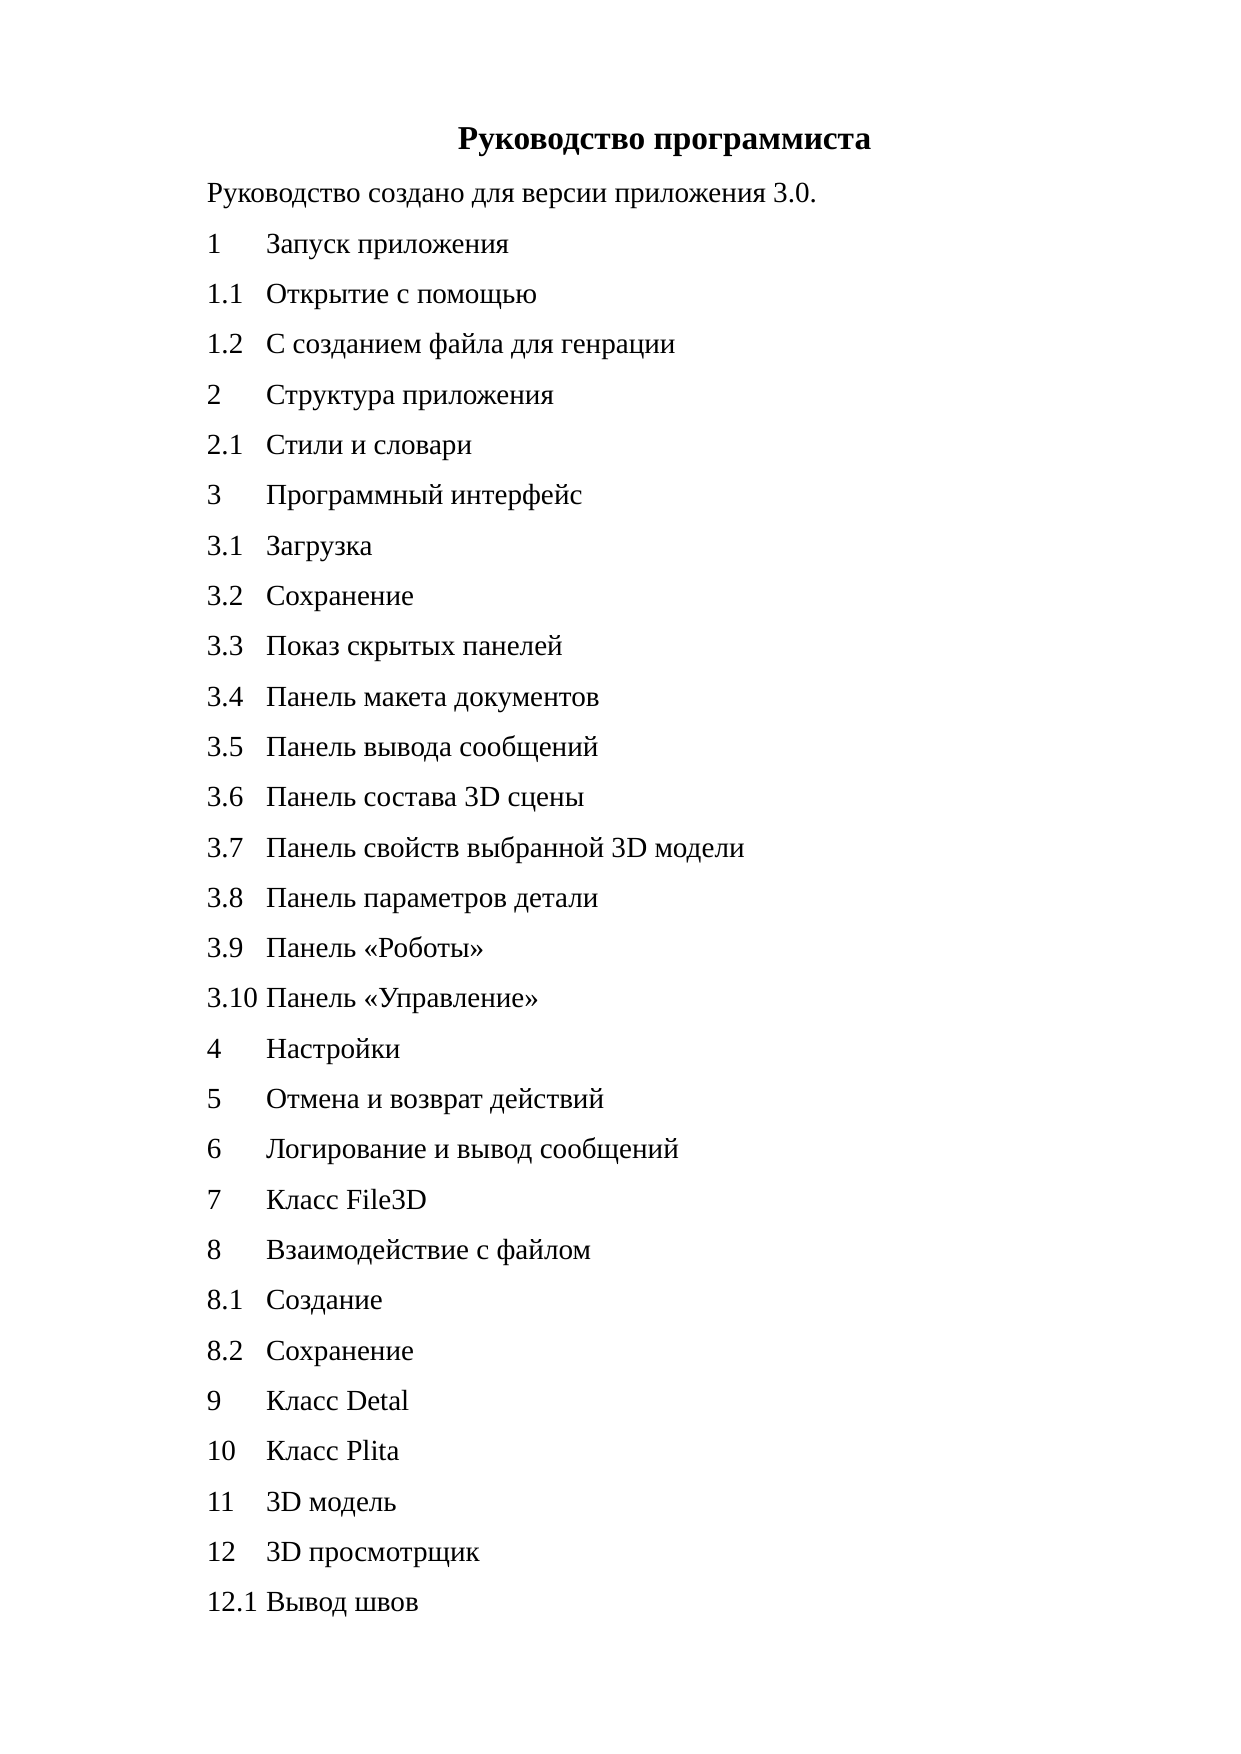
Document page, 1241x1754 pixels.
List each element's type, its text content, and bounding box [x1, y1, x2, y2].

list Загрузка [118, 528, 1122, 561]
list Класс Plita [118, 1433, 1122, 1467]
list Вывод швов [118, 1584, 1122, 1618]
list Запуск приложения [118, 226, 1122, 259]
list Логирование и вывод сообщений [118, 1132, 1122, 1165]
list Отмена и возврат действий [118, 1081, 1122, 1115]
list Панель свойств выбранной 3D модели [118, 830, 1122, 863]
list Показ скрытых панелей [118, 628, 1122, 662]
list Панель состава 3D сцены [118, 779, 1122, 813]
list Взаимодействие с файлом [118, 1232, 1122, 1266]
list Панель параметров детали [118, 880, 1122, 913]
list Сохранение [118, 1333, 1122, 1366]
list Сохранение [118, 578, 1122, 612]
list С созданием файла для генрации [118, 327, 1122, 360]
list Открытие с помощью [118, 276, 1122, 310]
list Класс File3D [118, 1182, 1122, 1215]
list 3D модель [118, 1484, 1122, 1517]
list Стили и словари [118, 427, 1122, 461]
list Панель вывода сообщений [118, 729, 1122, 763]
list Программный интерфейс [118, 477, 1122, 511]
list Структура приложения [118, 377, 1122, 410]
list Панель «Роботы» [118, 930, 1122, 964]
text Руководство создано для версии приложения 3.0. [118, 176, 1122, 209]
list Настройки [118, 1031, 1122, 1064]
text Руководство программиста [118, 118, 1122, 156]
list Панель «Управление» [118, 981, 1122, 1014]
list 3D просмотрщик [118, 1534, 1122, 1568]
list Создание [118, 1282, 1122, 1316]
list Класс Detal [118, 1383, 1122, 1417]
list Панель макета документов [118, 679, 1122, 712]
